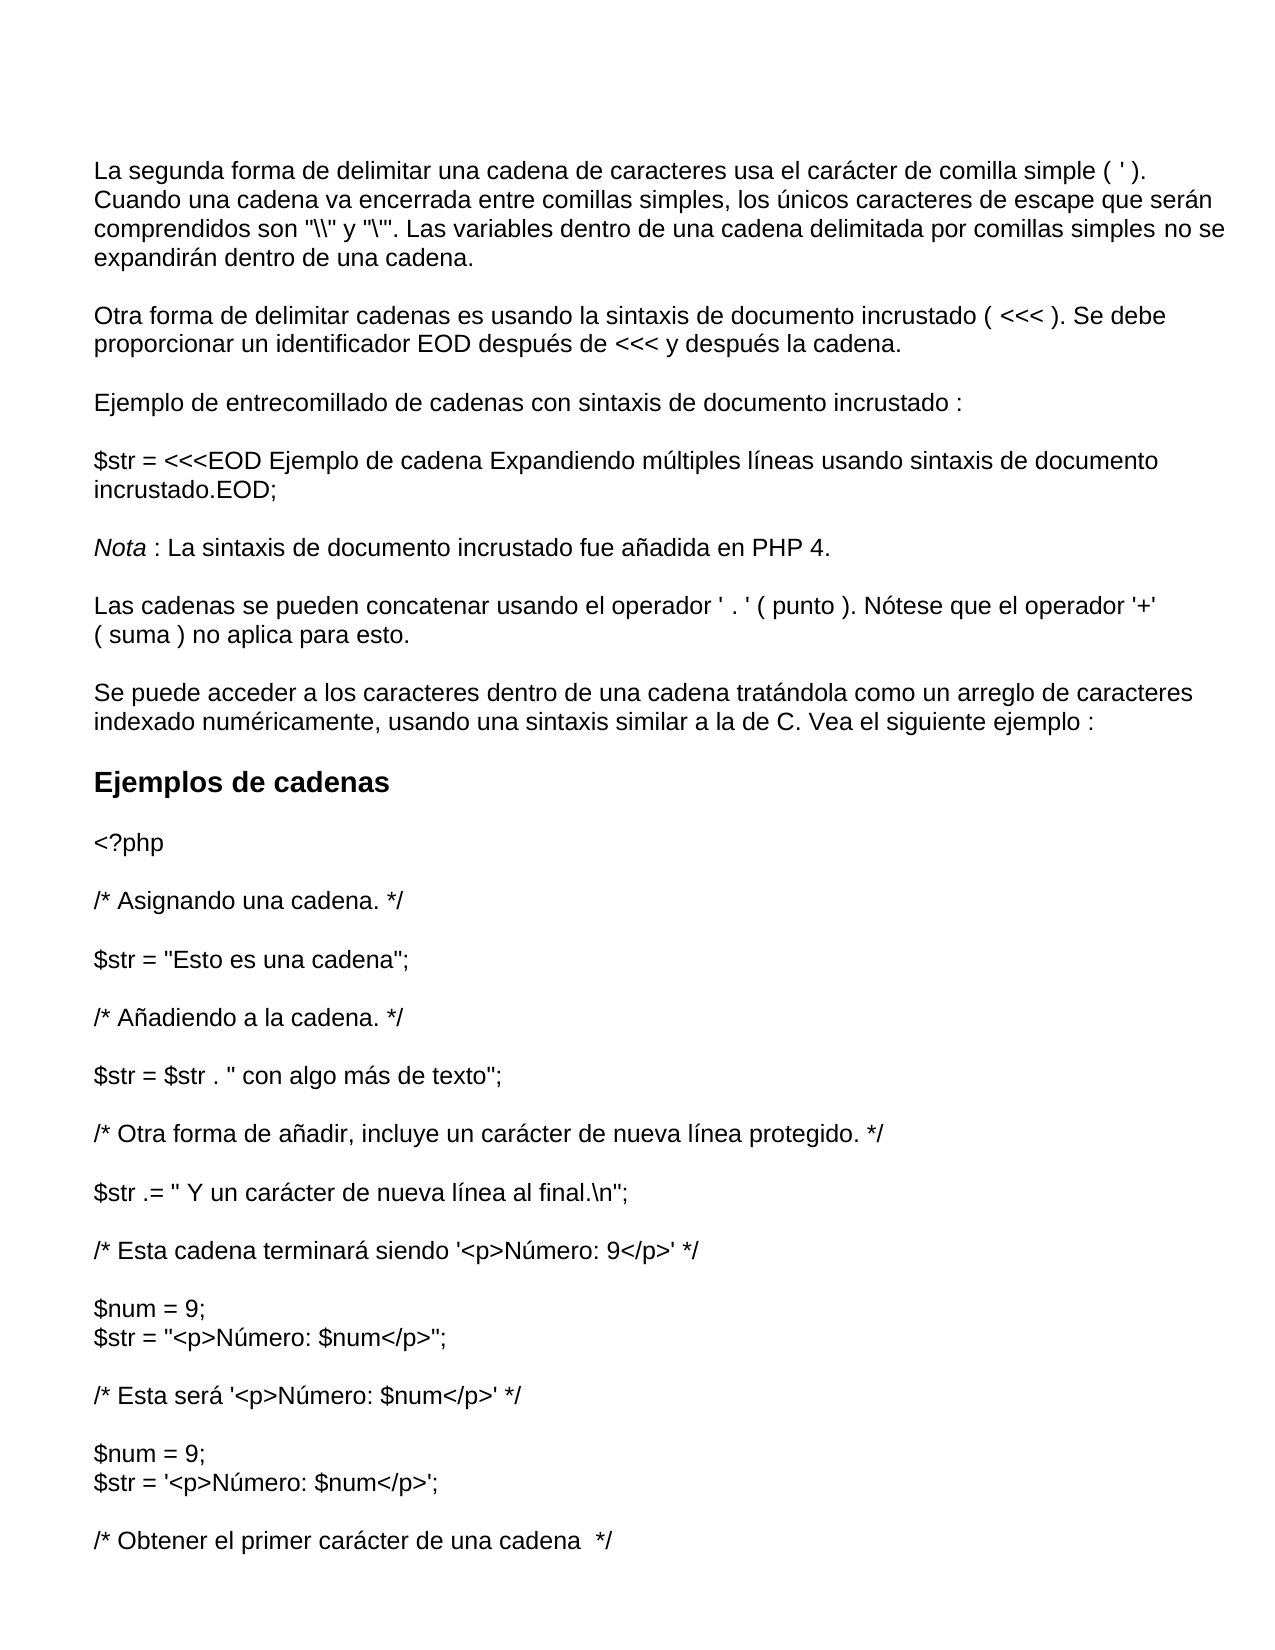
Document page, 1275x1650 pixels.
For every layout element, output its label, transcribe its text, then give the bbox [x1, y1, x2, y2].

text <?php [94, 828, 1239, 857]
text $str = $str . " con algo más de texto"; [94, 1061, 1239, 1090]
text $str .= " Y un carácter de nueva línea al final.\n"; [94, 1177, 1239, 1206]
text /* Obtener el primer carácter de una cadena */ [94, 1526, 1239, 1555]
text Se puede acceder a los caracteres dentro de una cadena tratándola como un arreglo de caracteres indexado numéricamente, usando una sintaxis similar a la de C. Vea el siguiente ejemplo : [94, 678, 1239, 736]
text /* Añadiendo a la cadena. */ [94, 1003, 1239, 1032]
text Ejemplos de cadenas [94, 765, 1239, 799]
text $num = 9; $str = "<p>Número: $num</p>"; [94, 1294, 1239, 1351]
text /* Esta cadena terminará siendo '<p>Número: 9</p>' */ [94, 1236, 1239, 1264]
text Otra forma de delimitar cadenas es usando la sintaxis de documento incrustado ( <<< ). Se debe proporcionar un identificador EOD después de <<< y después la cadena. [94, 301, 1239, 358]
text /* Asignando una cadena. */ [94, 886, 1239, 915]
text $num = 9; $str = '<p>Número: $num</p>'; [94, 1439, 1239, 1497]
text Nota : La sintaxis de documento incrustado fue añadida en PHP 4. [94, 533, 1239, 562]
text /* Esta será '<p>Número: $num</p>' */ [94, 1381, 1239, 1410]
text /* Otra forma de añadir, incluye un carácter de nueva línea protegido. */ [94, 1119, 1239, 1148]
text $str = "Esto es una cadena"; [94, 944, 1239, 973]
text Las cadenas se pueden concatenar usando el operador ' . ' ( punto ). Nótese que el operador '+' ( suma ) no aplica para esto. [94, 591, 1239, 649]
text $str = <<<EOD Ejemplo de cadena Expandiendo múltiples líneas usando sintaxis de documento incrustado.EOD; [94, 446, 1239, 503]
text La segunda forma de delimitar una cadena de caracteres usa el carácter de comilla simple ( ' ). Cuando una cadena va encerrada entre comillas simples, los únicos caracteres de escape que serán comprendidos son "\\" y "\'". Las variables dentro de una cadena delimitada por comillas simples no se expandirán dentro de una cadena. [94, 156, 1239, 271]
text Ejemplo de entrecomillado de cadenas con sintaxis de documento incrustado : [94, 388, 1239, 416]
